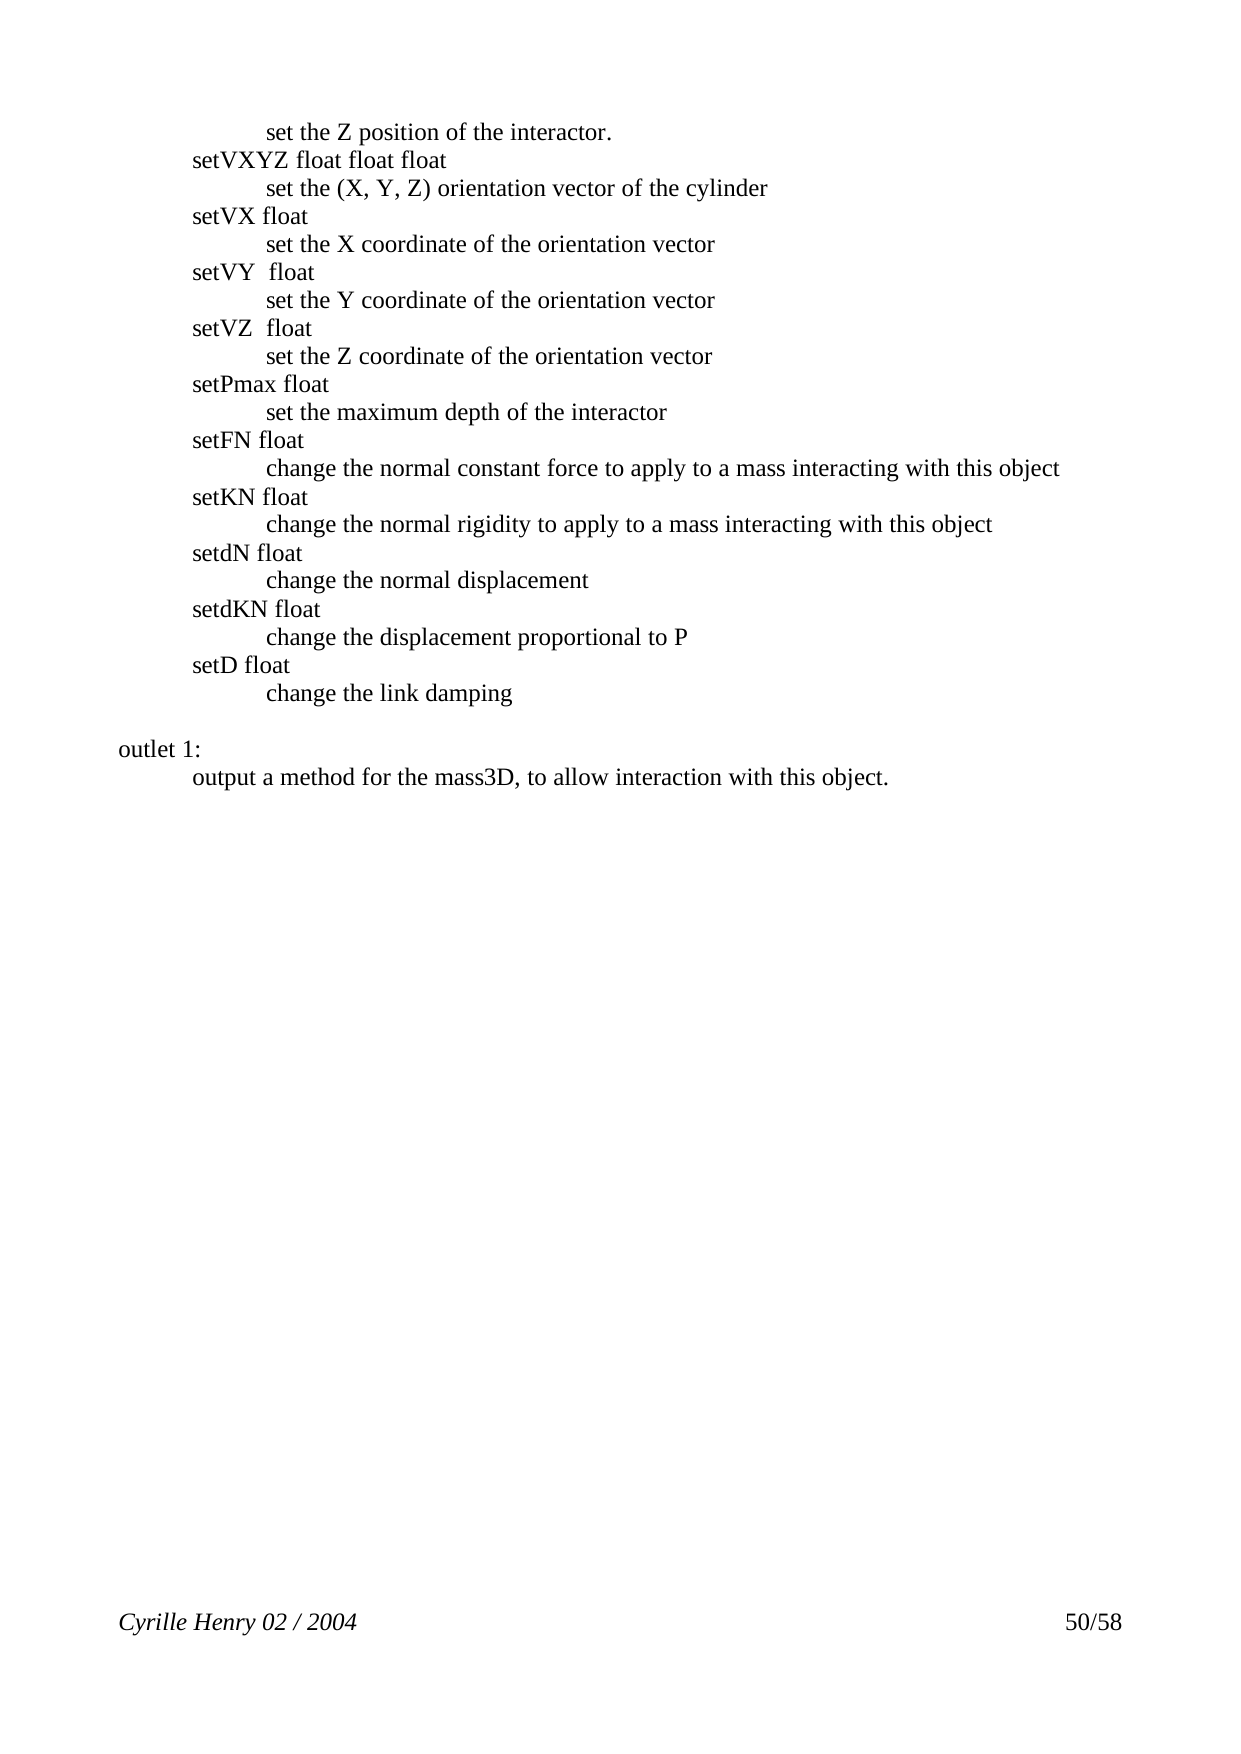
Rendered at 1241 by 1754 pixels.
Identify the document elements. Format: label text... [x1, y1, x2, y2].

text set the (X, Y, Z) orientation vector of the cylinder [118, 174, 1122, 202]
text set the Y coordinate of the orientation vector [118, 286, 1122, 314]
text setKN float [118, 482, 1122, 510]
text change the normal displacement [118, 566, 1122, 594]
text setVY float [118, 258, 1122, 286]
text output a method for the mass3D, to allow interaction with this object. [118, 763, 1122, 791]
text change the normal constant force to apply to a mass interacting with this object [118, 454, 1122, 482]
text change the link damping [118, 678, 1122, 707]
text set the Z position of the interactor. [118, 118, 1122, 146]
text set the Z coordinate of the orientation vector [118, 342, 1122, 370]
text set the X coordinate of the orientation vector [118, 230, 1122, 258]
text change the displacement proportional to P [118, 622, 1122, 651]
text change the normal rigidity to apply to a mass interacting with this object [118, 510, 1122, 538]
text setdN float [118, 538, 1122, 566]
text outlet 1: [118, 734, 1122, 763]
text setVZ float [118, 314, 1122, 342]
text setVX float [118, 202, 1122, 230]
text setdKN float [118, 594, 1122, 622]
text setPmax float [118, 370, 1122, 398]
text setVXYZ float float float [118, 146, 1122, 174]
text set the maximum depth of the interactor [118, 398, 1122, 426]
text setFN float [118, 426, 1122, 454]
text setD float [118, 651, 1122, 678]
